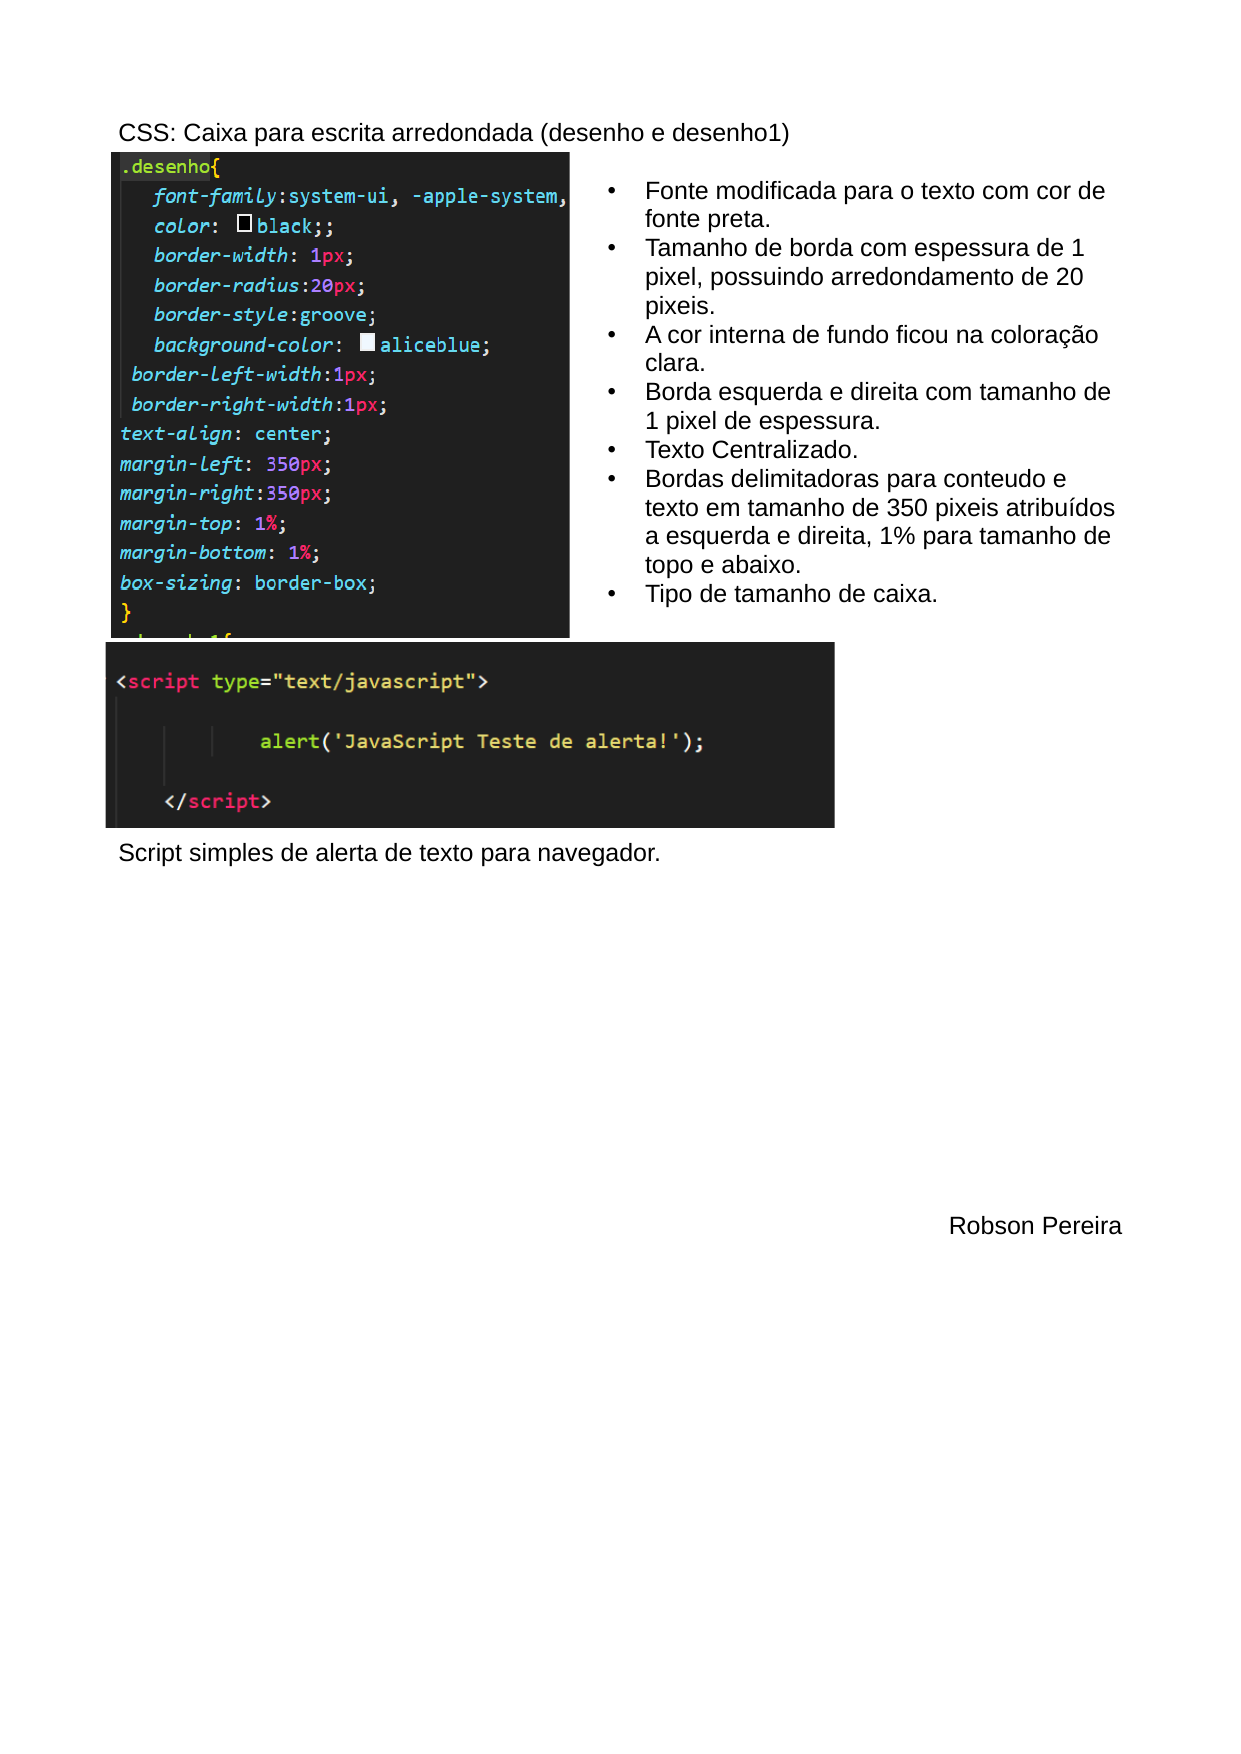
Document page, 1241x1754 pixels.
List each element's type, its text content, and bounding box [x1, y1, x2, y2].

text CSS: Caixa para escrita arredondada (desenho e desenho1) [118, 118, 1122, 147]
list Texto Centralizado. [570, 435, 1122, 464]
text Robson Pereira [118, 1211, 1122, 1240]
picture [111, 152, 570, 638]
text Script simples de alerta de texto para navegador. [118, 838, 1122, 866]
list Bordas delimitadoras para conteudo e texto em tamanho de 350 pixeis atribuídos a esquerda e direita, 1% para tamanho de topo e abaixo. [570, 464, 1122, 579]
list Tipo de tamanho de caixa. [570, 579, 1122, 608]
list Borda esquerda e direita com tamanho de 1 pixel de espessura. [570, 377, 1122, 435]
picture [105, 642, 835, 828]
list Fonte modificada para o texto com cor de fonte preta. [570, 176, 1122, 233]
list Tamanho de borda com espessura de 1 pixel, possuindo arredondamento de 20 pixeis. [570, 233, 1122, 319]
list A cor interna de fundo ficou na coloração clara. [570, 319, 1122, 377]
